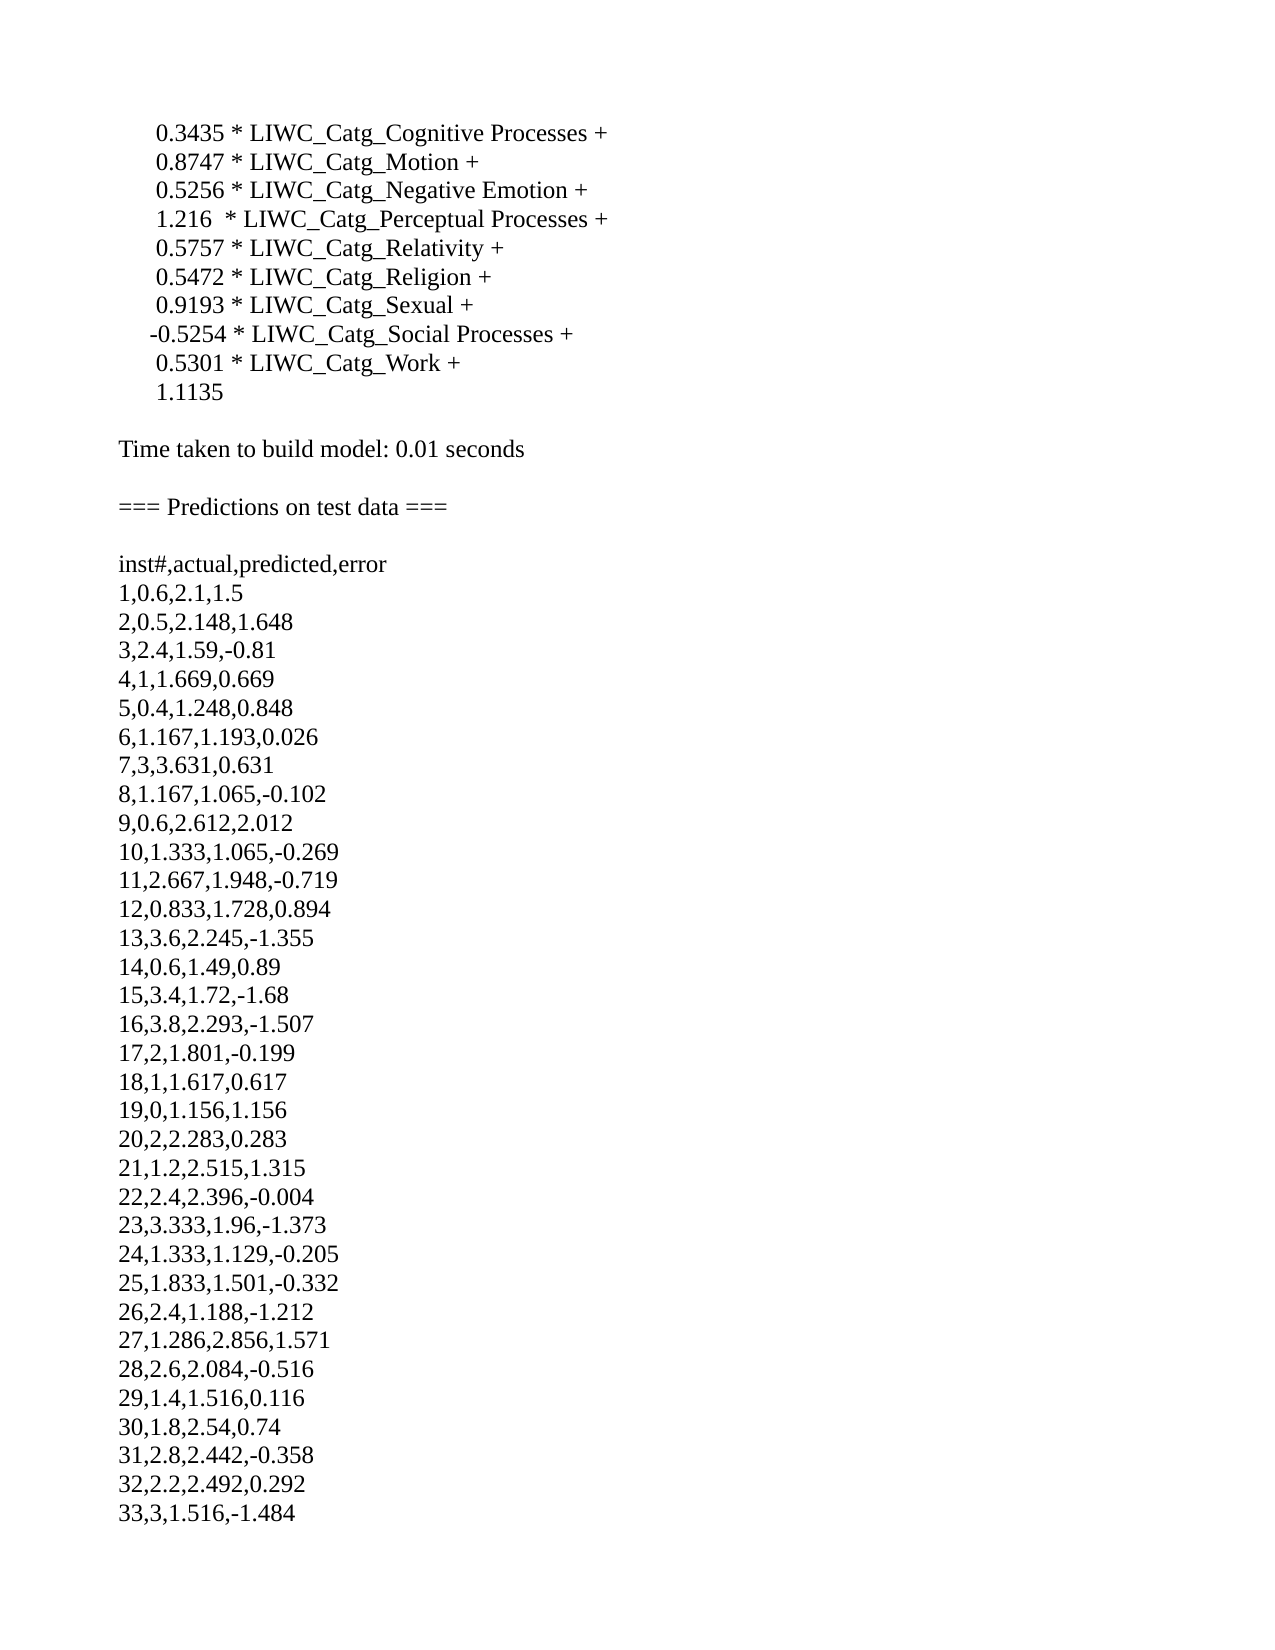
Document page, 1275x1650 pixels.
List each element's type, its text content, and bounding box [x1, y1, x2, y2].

text inst#,actual,predicted,error [118, 549, 1157, 578]
text 25,1.833,1.501,-0.332 [118, 1268, 1157, 1297]
text 0.8747 * LIWC_Catg_Motion + [118, 147, 1157, 176]
text 20,2,2.283,0.283 [118, 1124, 1157, 1153]
text 15,3.4,1.72,-1.68 [118, 981, 1157, 1009]
text 6,1.167,1.193,0.026 [118, 722, 1157, 751]
text 28,2.6,2.084,-0.516 [118, 1354, 1157, 1383]
text 24,1.333,1.129,-0.205 [118, 1239, 1157, 1268]
text 14,0.6,1.49,0.89 [118, 952, 1157, 981]
text 0.5757 * LIWC_Catg_Relativity + [118, 233, 1157, 262]
text === Predictions on test data === [118, 492, 1157, 521]
text 12,0.833,1.728,0.894 [118, 894, 1157, 923]
text 33,3,1.516,-1.484 [118, 1498, 1157, 1527]
text 11,2.667,1.948,-0.719 [118, 866, 1157, 894]
text 1.216 * LIWC_Catg_Perceptual Processes + [118, 204, 1157, 233]
text 29,1.4,1.516,0.116 [118, 1383, 1157, 1412]
text 17,2,1.801,-0.199 [118, 1038, 1157, 1067]
text 0.5472 * LIWC_Catg_Religion + [118, 262, 1157, 291]
text 21,1.2,2.515,1.315 [118, 1153, 1157, 1182]
text 13,3.6,2.245,-1.355 [118, 923, 1157, 952]
text 8,1.167,1.065,-0.102 [118, 779, 1157, 808]
text 0.3435 * LIWC_Catg_Cognitive Processes + [118, 118, 1157, 147]
text 23,3.333,1.96,-1.373 [118, 1211, 1157, 1239]
text 0.9193 * LIWC_Catg_Sexual + [118, 291, 1157, 319]
text 19,0,1.156,1.156 [118, 1096, 1157, 1124]
text 3,2.4,1.59,-0.81 [118, 636, 1157, 664]
text 27,1.286,2.856,1.571 [118, 1326, 1157, 1354]
text 0.5301 * LIWC_Catg_Work + [118, 348, 1157, 377]
text 2,0.5,2.148,1.648 [118, 607, 1157, 636]
text 16,3.8,2.293,-1.507 [118, 1009, 1157, 1038]
text 18,1,1.617,0.617 [118, 1067, 1157, 1096]
text Time taken to build model: 0.01 seconds [118, 434, 1157, 463]
text 4,1,1.669,0.669 [118, 664, 1157, 693]
text 32,2.2,2.492,0.292 [118, 1469, 1157, 1498]
text 26,2.4,1.188,-1.212 [118, 1297, 1157, 1326]
text 10,1.333,1.065,-0.269 [118, 837, 1157, 866]
text 1.1135 [118, 377, 1157, 406]
text 22,2.4,2.396,-0.004 [118, 1182, 1157, 1211]
text 31,2.8,2.442,-0.358 [118, 1441, 1157, 1469]
text 0.5256 * LIWC_Catg_Negative Emotion + [118, 176, 1157, 204]
text 7,3,3.631,0.631 [118, 751, 1157, 779]
text 1,0.6,2.1,1.5 [118, 578, 1157, 607]
text 30,1.8,2.54,0.74 [118, 1412, 1157, 1441]
text 5,0.4,1.248,0.848 [118, 693, 1157, 722]
text 9,0.6,2.612,2.012 [118, 808, 1157, 837]
text -0.5254 * LIWC_Catg_Social Processes + [118, 319, 1157, 348]
